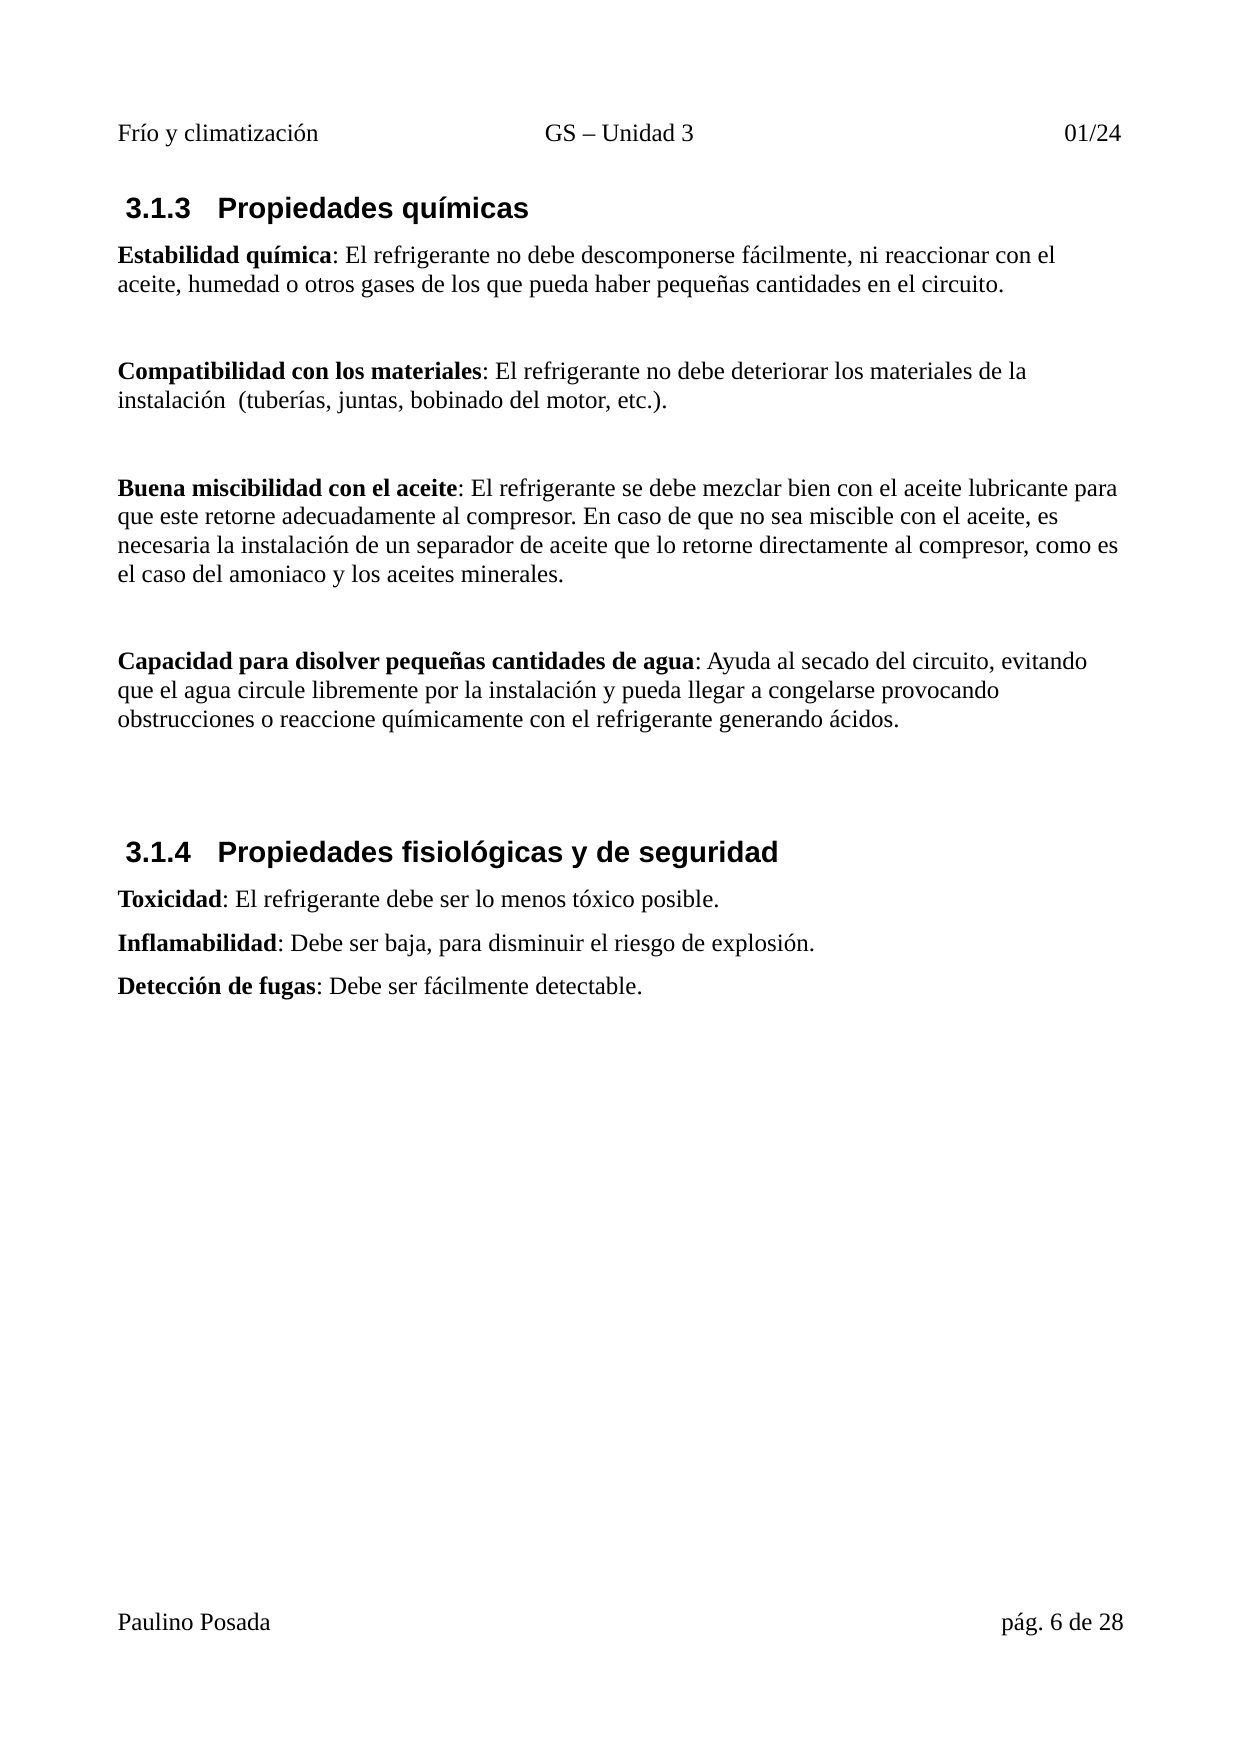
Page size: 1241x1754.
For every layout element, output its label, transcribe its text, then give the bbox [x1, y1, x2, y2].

text Buena miscibilidad con el aceite: El refrigerante se debe mezclar bien con el aceite lubricante para que este retorne adecuadamente al compresor. En caso de que no sea miscible con el aceite, es necesaria la instalación de un separador de aceite que lo retorne directamente al compresor, como es el caso del amoniaco y los aceites minerales. [117, 473, 1123, 588]
text Estabilidad química: El refrigerante no debe descomponerse fácilmente, ni reaccionar con el aceite, humedad o otros gases de los que pueda haber pequeñas cantidades en el circuito. [117, 240, 1123, 298]
text Toxicidad: El refrigerante debe ser lo menos tóxico posible. [117, 884, 1123, 913]
text Inflamabilidad: Debe ser baja, para disminuir el riesgo de explosión. [117, 928, 1123, 956]
text Detección de fugas: Debe ser fácilmente detectable. [117, 971, 1123, 1000]
subtitle Propiedades químicas [117, 191, 1123, 225]
text Compatibilidad con los materiales: El refrigerante no debe deteriorar los materiales de la instalación (tuberías, juntas, bobinado del motor, etc.). [117, 356, 1123, 414]
subtitle Propiedades fisiológicas y de seguridad [117, 835, 1123, 869]
text Capacidad para disolver pequeñas cantidades de agua: Ayuda al secado del circuito, evitando que el agua circule libremente por la instalación y pueda llegar a congelarse provocando obstrucciones o reaccione químicamente con el refrigerante generando ácidos. [117, 646, 1123, 733]
